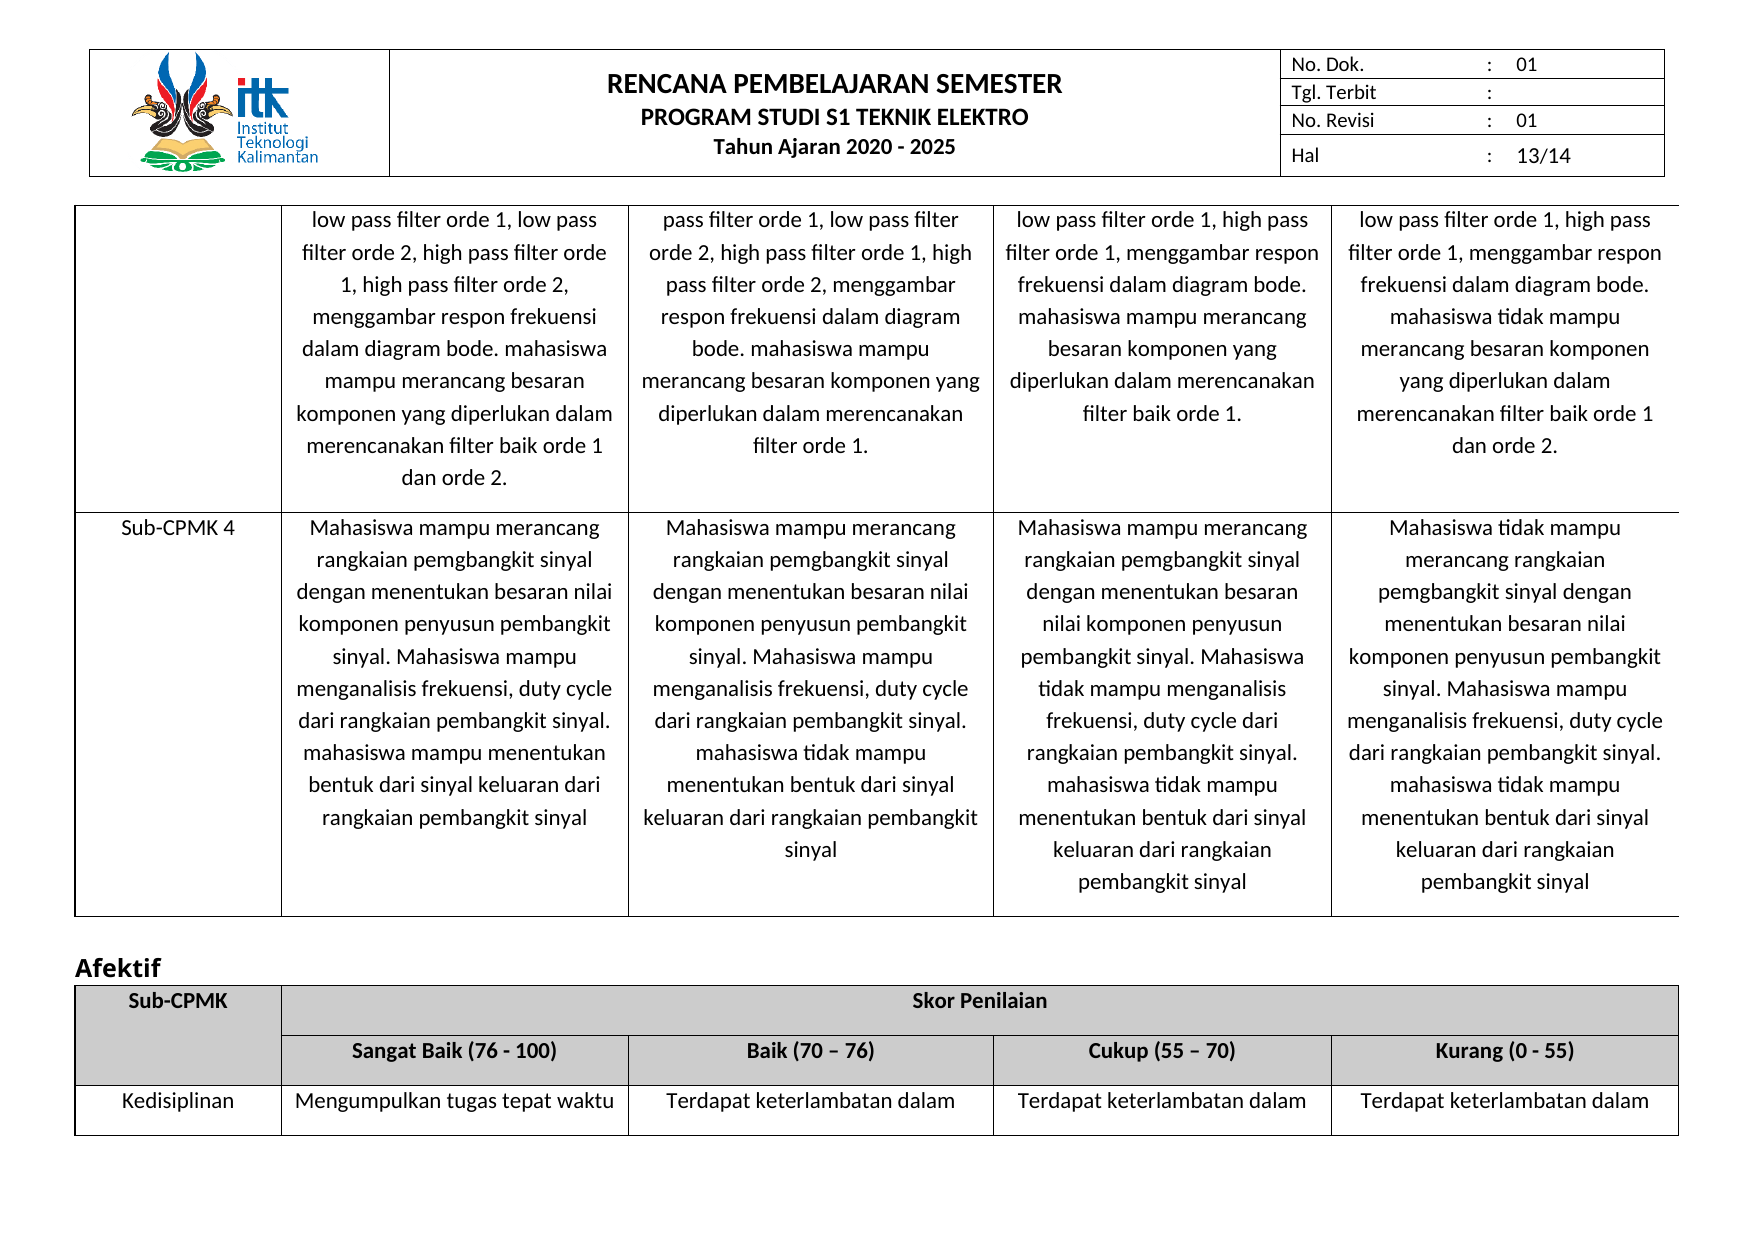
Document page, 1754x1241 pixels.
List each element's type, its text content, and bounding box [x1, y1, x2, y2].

table_header Skor Penilaian [282, 986, 1678, 1035]
picture [127, 50, 322, 176]
table_cell Mahasiswa mampu merancang rangkaian pemgbangkit sinyal dengan menentukan besaran nilai komponen penyusun pembangkit sinyal. Mahasiswa mampu menganalisis frekuensi, duty cycle dari rangkaian pembangkit sinyal. mahasiswa mampu menentukan bentuk dari sinyal keluaran dari rangkaian pembangkit sinyal [282, 513, 628, 916]
table_cell Kurang (0 - 55) [1332, 1036, 1678, 1085]
table_cell Mahasiswa mampu merancang rangkaian pemgbangkit sinyal dengan menentukan besaran nilai komponen penyusun pembangkit sinyal. Mahasiswa mampu menganalisis frekuensi, duty cycle dari rangkaian pembangkit sinyal. mahasiswa tidak mampu menentukan bentuk dari sinyal keluaran dari rangkaian pembangkit sinyal [629, 513, 993, 916]
table_cell Sangat Baik (76 - 100) [282, 1036, 628, 1085]
table_cell Kedisiplinan [76, 1086, 281, 1135]
table_cell Mahasiswa tidak mampu merancang rangkaian pemgbangkit sinyal dengan menentukan besaran nilai komponen penyusun pembangkit sinyal. Mahasiswa mampu menganalisis frekuensi, duty cycle dari rangkaian pembangkit sinyal. mahasiswa tidak mampu menentukan bentuk dari sinyal keluaran dari rangkaian pembangkit sinyal [1332, 513, 1679, 916]
table_cell Mahasiswa mampu merancang rangkaian pemgbangkit sinyal dengan menentukan besaran nilai komponen penyusun pembangkit sinyal. Mahasiswa tidak mampu menganalisis frekuensi, duty cycle dari rangkaian pembangkit sinyal. mahasiswa tidak mampu menentukan bentuk dari sinyal keluaran dari rangkaian pembangkit sinyal [994, 513, 1331, 916]
table_cell pass filter orde 1, low pass filter orde 2, high pass filter orde 1, high pass filter orde 2, menggambar respon frekuensi dalam diagram bode. mahasiswa mampu merancang besaran komponen yang diperlukan dalam merencanakan filter orde 1. [629, 206, 993, 512]
text Afektif [75, 951, 1679, 985]
table_cell Mengumpulkan tugas tepat waktu [282, 1086, 628, 1135]
table_header Sub-CPMK [76, 986, 281, 1085]
table_cell Cukup (55 – 70) [994, 1036, 1331, 1085]
table_cell low pass filter orde 1, high pass filter orde 1, menggambar respon frekuensi dalam diagram bode. mahasiswa mampu merancang besaran komponen yang diperlukan dalam merencanakan filter baik orde 1. [994, 206, 1331, 512]
table_cell Sub-CPMK 4 [76, 513, 281, 916]
table_cell Terdapat keterlambatan dalam [629, 1086, 993, 1135]
table_cell Terdapat keterlambatan dalam [1332, 1086, 1678, 1135]
table_cell Terdapat keterlambatan dalam [994, 1086, 1331, 1135]
table_cell [76, 206, 281, 512]
table_cell low pass filter orde 1, low pass filter orde 2, high pass filter orde 1, high pass filter orde 2, menggambar respon frekuensi dalam diagram bode. mahasiswa mampu merancang besaran komponen yang diperlukan dalam merencanakan filter baik orde 1 dan orde 2. [282, 206, 628, 512]
table_cell Baik (70 – 76) [629, 1036, 993, 1085]
table_cell low pass filter orde 1, high pass filter orde 1, menggambar respon frekuensi dalam diagram bode. mahasiswa tidak mampu merancang besaran komponen yang diperlukan dalam merencanakan filter baik orde 1 dan orde 2. [1332, 206, 1679, 512]
